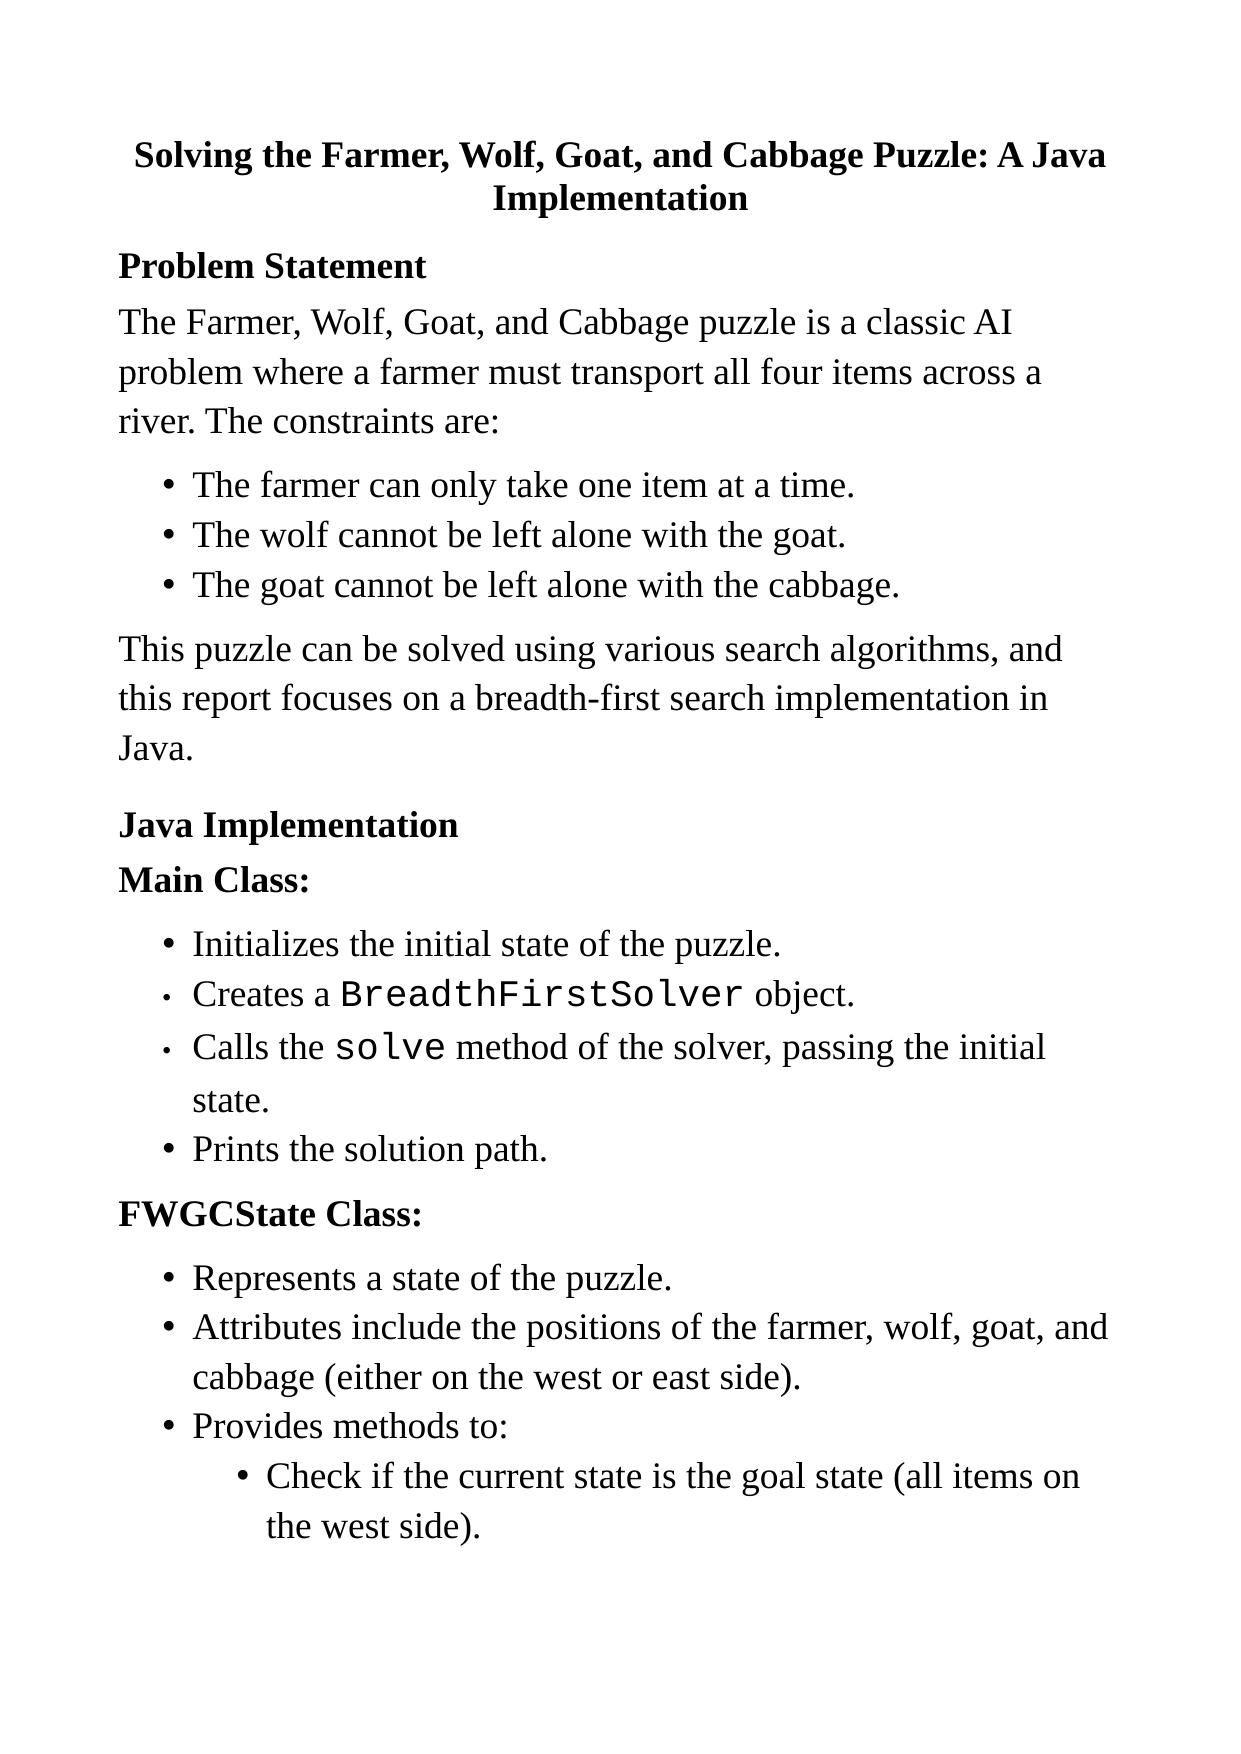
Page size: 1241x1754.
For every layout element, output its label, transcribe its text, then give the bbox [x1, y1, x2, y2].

subtitle Problem Statement [118, 244, 1122, 287]
text Main Class: [118, 858, 1122, 901]
list The farmer can only take one item at a time. [162, 463, 1122, 506]
subtitle Java Implementation [118, 802, 1122, 845]
list Represents a state of the puzzle. [162, 1255, 1122, 1298]
list Prints the solution path. [162, 1127, 1122, 1170]
list The goat cannot be left alone with the cabbage. [162, 562, 1122, 605]
text This puzzle can be solved using various search algorithms, and this report focuses on a breadth-first search implementation in Java. [118, 626, 1122, 768]
list Provides methods to: [162, 1404, 1122, 1447]
list Attributes include the positions of the farmer, wolf, goat, and cabbage (either on the west or east side). [162, 1305, 1122, 1397]
text FWGCState Class: [118, 1191, 1122, 1234]
list Calls the solve method of the solver, passing the initial state. [162, 1024, 1122, 1120]
subtitle Solving the Farmer, Wolf, Goat, and Cabbage Puzzle: A Java Implementation [118, 133, 1122, 219]
list The wolf cannot be left alone with the goat. [162, 512, 1122, 556]
text The Farmer, Wolf, Goat, and Cabbage puzzle is a classic AI problem where a farmer must transport all four items across a river. The constraints are: [118, 299, 1122, 442]
list Creates a BreadthFirstSolver object. [162, 971, 1122, 1018]
list Initializes the initial state of the puzzle. [162, 922, 1122, 965]
list Check if the current state is the goal state (all items on the west side). [236, 1453, 1122, 1546]
